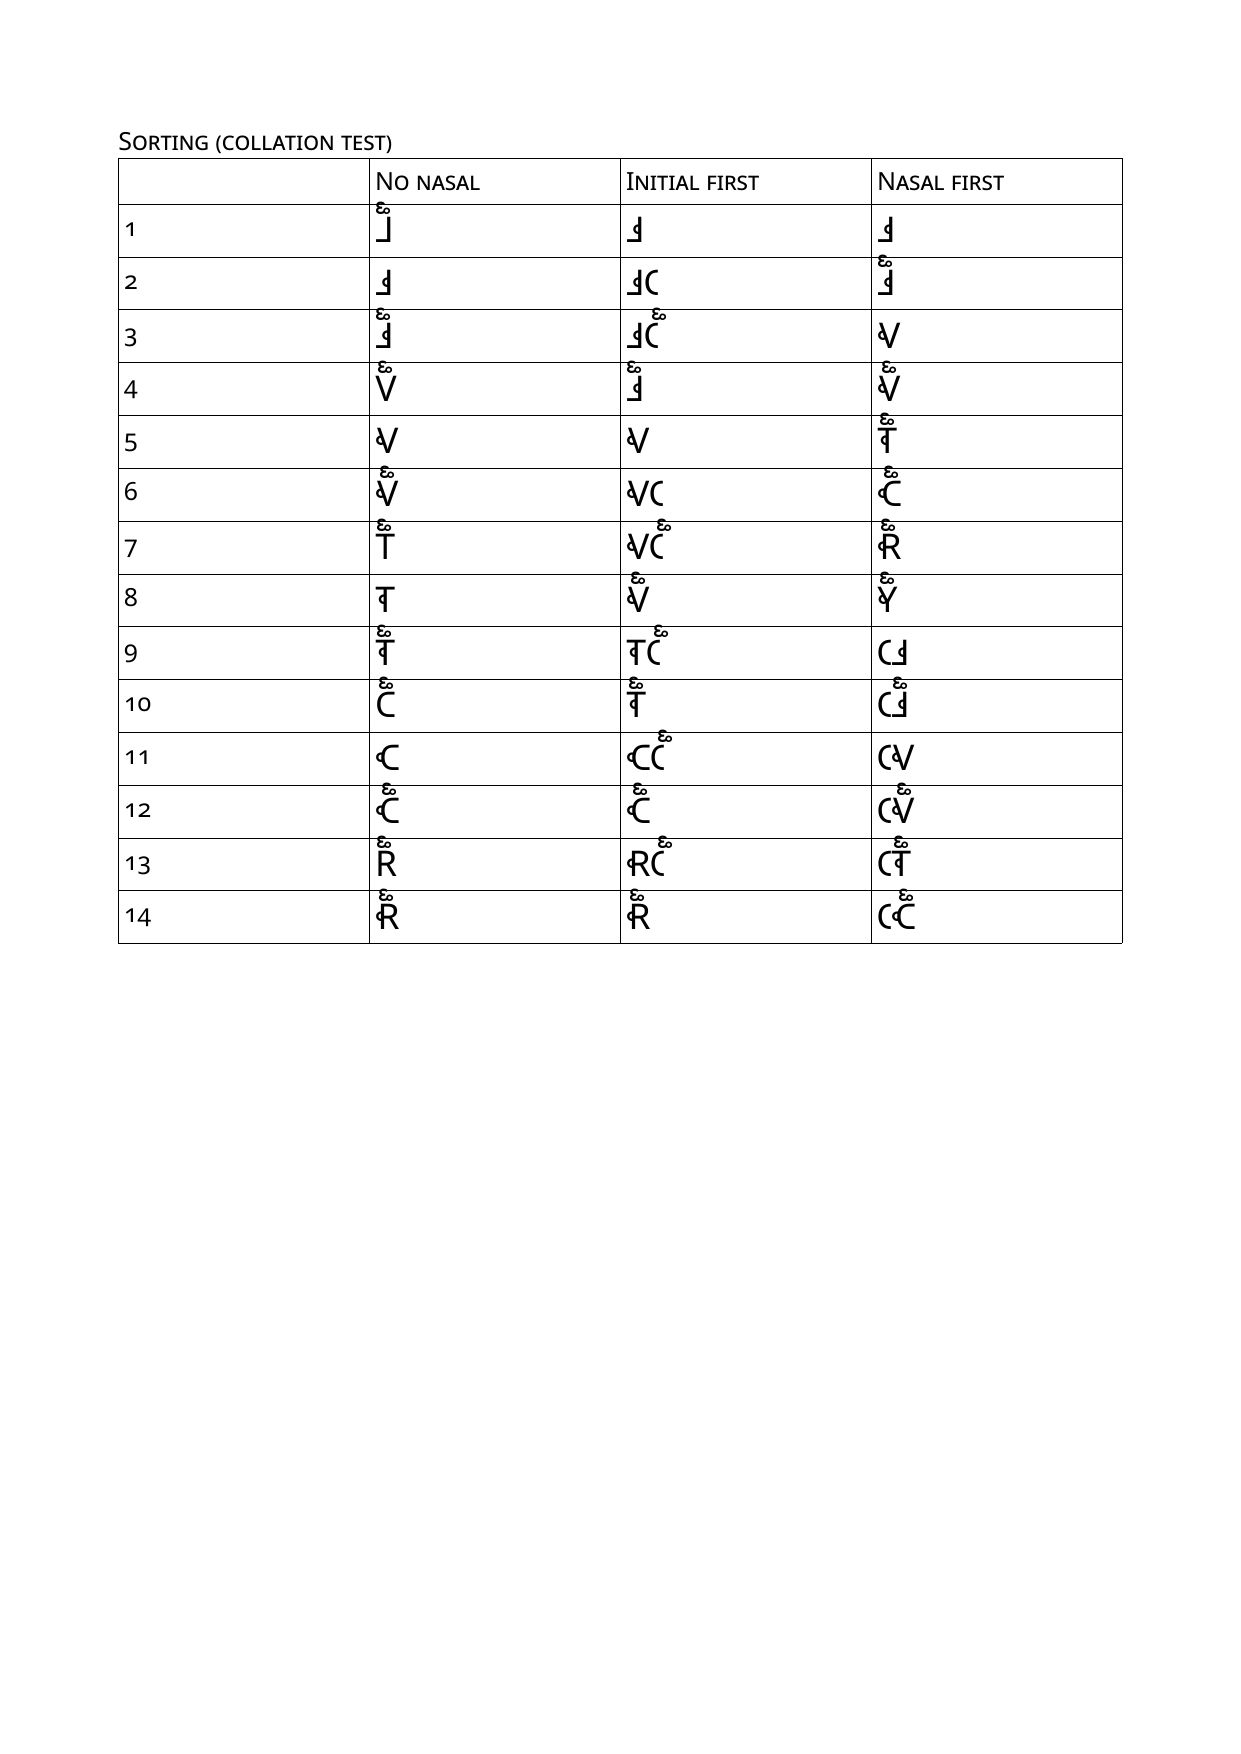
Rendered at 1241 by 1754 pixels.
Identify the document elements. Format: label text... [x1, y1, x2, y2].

table_cell [119, 205, 369, 257]
table_cell 𖼉𖽟𖾑 [872, 363, 1122, 415]
table_header Initial first [621, 159, 871, 204]
table_cell 𖽄𖽟𖾑 [872, 575, 1122, 626]
table_cell 𖼁𖽐𖽟𖾑 [621, 310, 871, 362]
table_cell 𖼉𖽟𖾑 [621, 575, 871, 626]
table_cell 𖽐𖼉 [872, 733, 1122, 785]
table_cell 𖼶𖽟𖾑 [370, 891, 620, 943]
table_cell 𖼉𖽐 [621, 469, 871, 521]
table_cell [119, 469, 369, 521]
table_cell 𖼁 [621, 205, 871, 257]
table_cell 𖼀𖽟𖾑 [370, 205, 620, 257]
table_cell 𖼐𖽟𖾑 [370, 680, 620, 732]
table_cell 𖼊𖽟𖾑 [370, 522, 620, 573]
table_cell [119, 891, 369, 943]
table_cell 𖼁𖽐 [621, 258, 871, 309]
table_cell [119, 680, 369, 732]
table_cell [119, 839, 369, 890]
table_cell [119, 733, 369, 785]
table_cell 𖼁𖽟𖾑 [370, 310, 620, 362]
table_cell 𖽐𖼋𖽟𖾑 [872, 839, 1122, 890]
table_cell 𖼁𖽟𖾑 [621, 363, 871, 415]
table_cell 𖼶𖽟𖾑 [621, 891, 871, 943]
table_header No nasal [370, 159, 620, 204]
table_cell 𖽐𖼁 [872, 627, 1122, 679]
table_cell 𖽐𖼉𖽟𖾑 [872, 786, 1122, 837]
subtitle Sorting (collation test) [118, 124, 1122, 158]
table_cell 𖼑𖽟𖾑 [370, 786, 620, 837]
table_cell 𖼋𖽟𖾑 [370, 627, 620, 679]
table_cell 𖼋𖽟𖾑 [621, 680, 871, 732]
table_cell [119, 786, 369, 837]
table_cell 𖼵𖽟𖾑 [370, 839, 620, 890]
table_cell 𖼉𖽟𖾑 [370, 469, 620, 521]
table_cell 𖽐𖼁𖽟𖾑 [872, 680, 1122, 732]
table_cell 𖼑 [370, 733, 620, 785]
table_cell 𖼋𖽟𖾑 [872, 416, 1122, 468]
table_cell 𖼋𖽐𖽟𖾑 [621, 627, 871, 679]
table_cell [119, 258, 369, 309]
table_cell 𖼁 [370, 258, 620, 309]
table_cell 𖽐𖼑𖽟𖾑 [872, 891, 1122, 943]
table_cell [119, 627, 369, 679]
table_cell [119, 522, 369, 573]
table_cell 𖼉 [621, 416, 871, 468]
table_cell 𖼉 [370, 416, 620, 468]
table_cell 𖼑𖽟𖾑 [621, 786, 871, 837]
table_cell [119, 575, 369, 626]
table_cell 𖼁𖽟𖾑 [872, 258, 1122, 309]
table_cell 𖼉𖽐𖽟𖾑 [621, 522, 871, 573]
table_cell [119, 310, 369, 362]
table_cell 𖼶𖽟𖾑 [872, 522, 1122, 573]
table_cell [119, 363, 369, 415]
table_header [119, 159, 369, 204]
table_header Nasal first [872, 159, 1122, 204]
table_cell 𖼈𖽟𖾑 [370, 363, 620, 415]
table_cell 𖼁 [872, 205, 1122, 257]
table_cell 𖼉 [872, 310, 1122, 362]
table_cell 𖼶𖽐𖽟𖾑 [621, 839, 871, 890]
table_cell 𖼑𖽐𖽟𖾑 [621, 733, 871, 785]
table_cell 𖼋 [370, 575, 620, 626]
table_cell [119, 416, 369, 468]
table_cell 𖼑𖽟𖾑 [872, 469, 1122, 521]
